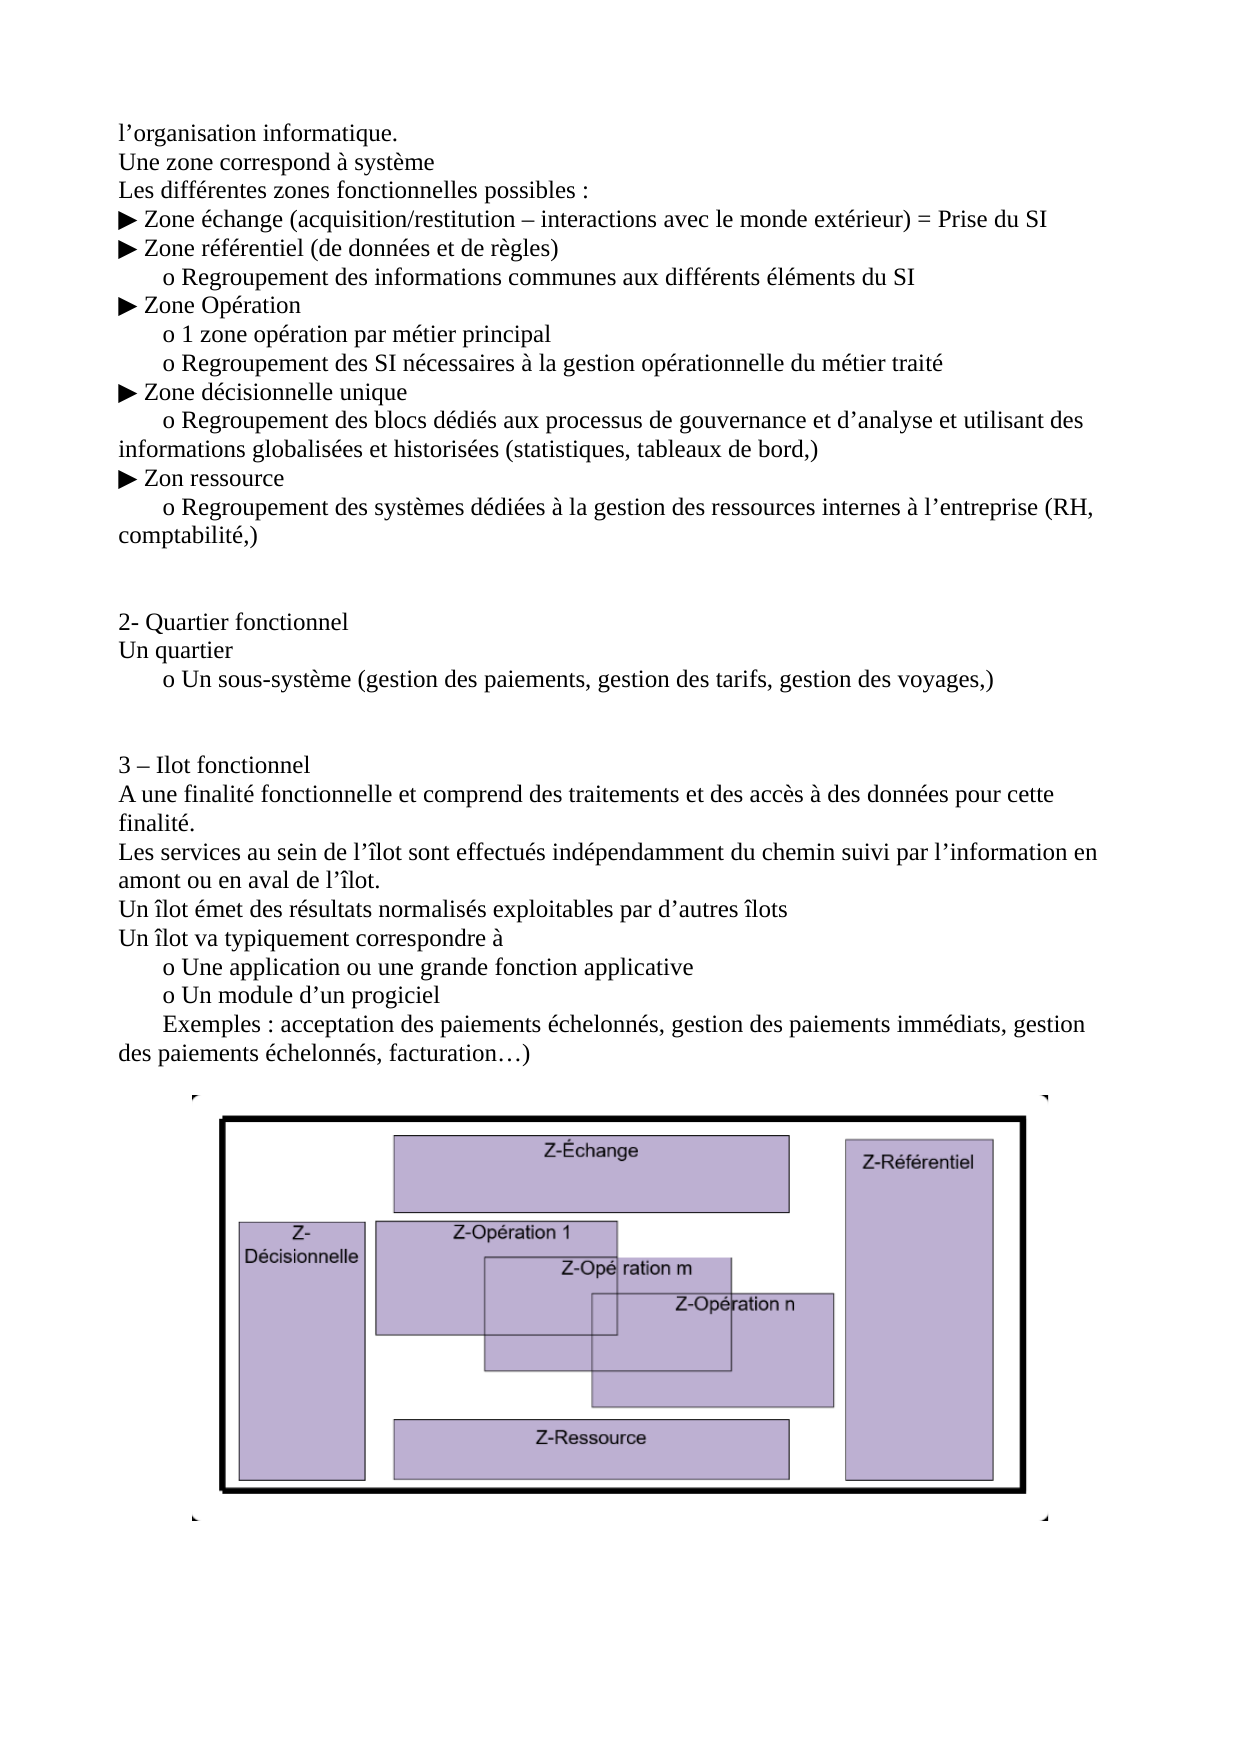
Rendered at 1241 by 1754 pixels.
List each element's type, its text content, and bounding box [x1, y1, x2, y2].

text o Un sous-système (gestion des paiements, gestion des tarifs, gestion des voyages,) [118, 664, 1122, 693]
text 2- Quartier fonctionnel [118, 607, 1122, 636]
text o Un module d’un progiciel [118, 981, 1122, 1009]
text ▶ Zone référentiel (de données et de règles) [118, 233, 1122, 262]
text Les différentes zones fonctionnelles possibles : [118, 176, 1122, 204]
text o Une application ou une grande fonction applicative [118, 952, 1122, 981]
text o Regroupement des blocs dédiés aux processus de gouvernance et d’analyse et utilisant des informations globalisées et historisées (statistiques, tableaux de bord,) [118, 406, 1122, 463]
text Un îlot émet des résultats normalisés exploitables par d’autres îlots [118, 894, 1122, 923]
text ▶ Zone échange (acquisition/restitution – interactions avec le monde extérieur) = Prise du SI [118, 204, 1122, 233]
text Un îlot va typiquement correspondre à [118, 923, 1122, 952]
text ▶ Zone décisionnelle unique [118, 377, 1122, 406]
text Les services au sein de l’îlot sont effectués indépendamment du chemin suivi par l’information en amont ou en aval de l’îlot. [118, 837, 1122, 894]
picture [192, 1095, 1049, 1521]
text o 1 zone opération par métier principal [118, 319, 1122, 348]
text A une finalité fonctionnelle et comprend des traitements et des accès à des données pour cette finalité. [118, 779, 1122, 837]
text 3 – Ilot fonctionnel [118, 751, 1122, 779]
text Une zone correspond à système [118, 147, 1122, 176]
text o Regroupement des informations communes aux différents éléments du SI [118, 262, 1122, 291]
text o Regroupement des systèmes dédiées à la gestion des ressources internes à l’entreprise (RH, comptabilité,) [118, 492, 1122, 549]
text l’organisation informatique. [118, 118, 1122, 147]
text Exemples : acceptation des paiements échelonnés, gestion des paiements immédiats, gestion des paiements échelonnés, facturation…) [118, 1009, 1122, 1067]
text ▶ Zon ressource [118, 463, 1122, 492]
text o Regroupement des SI nécessaires à la gestion opérationnelle du métier traité [118, 348, 1122, 377]
text Un quartier [118, 636, 1122, 664]
text ▶ Zone Opération [118, 291, 1122, 319]
